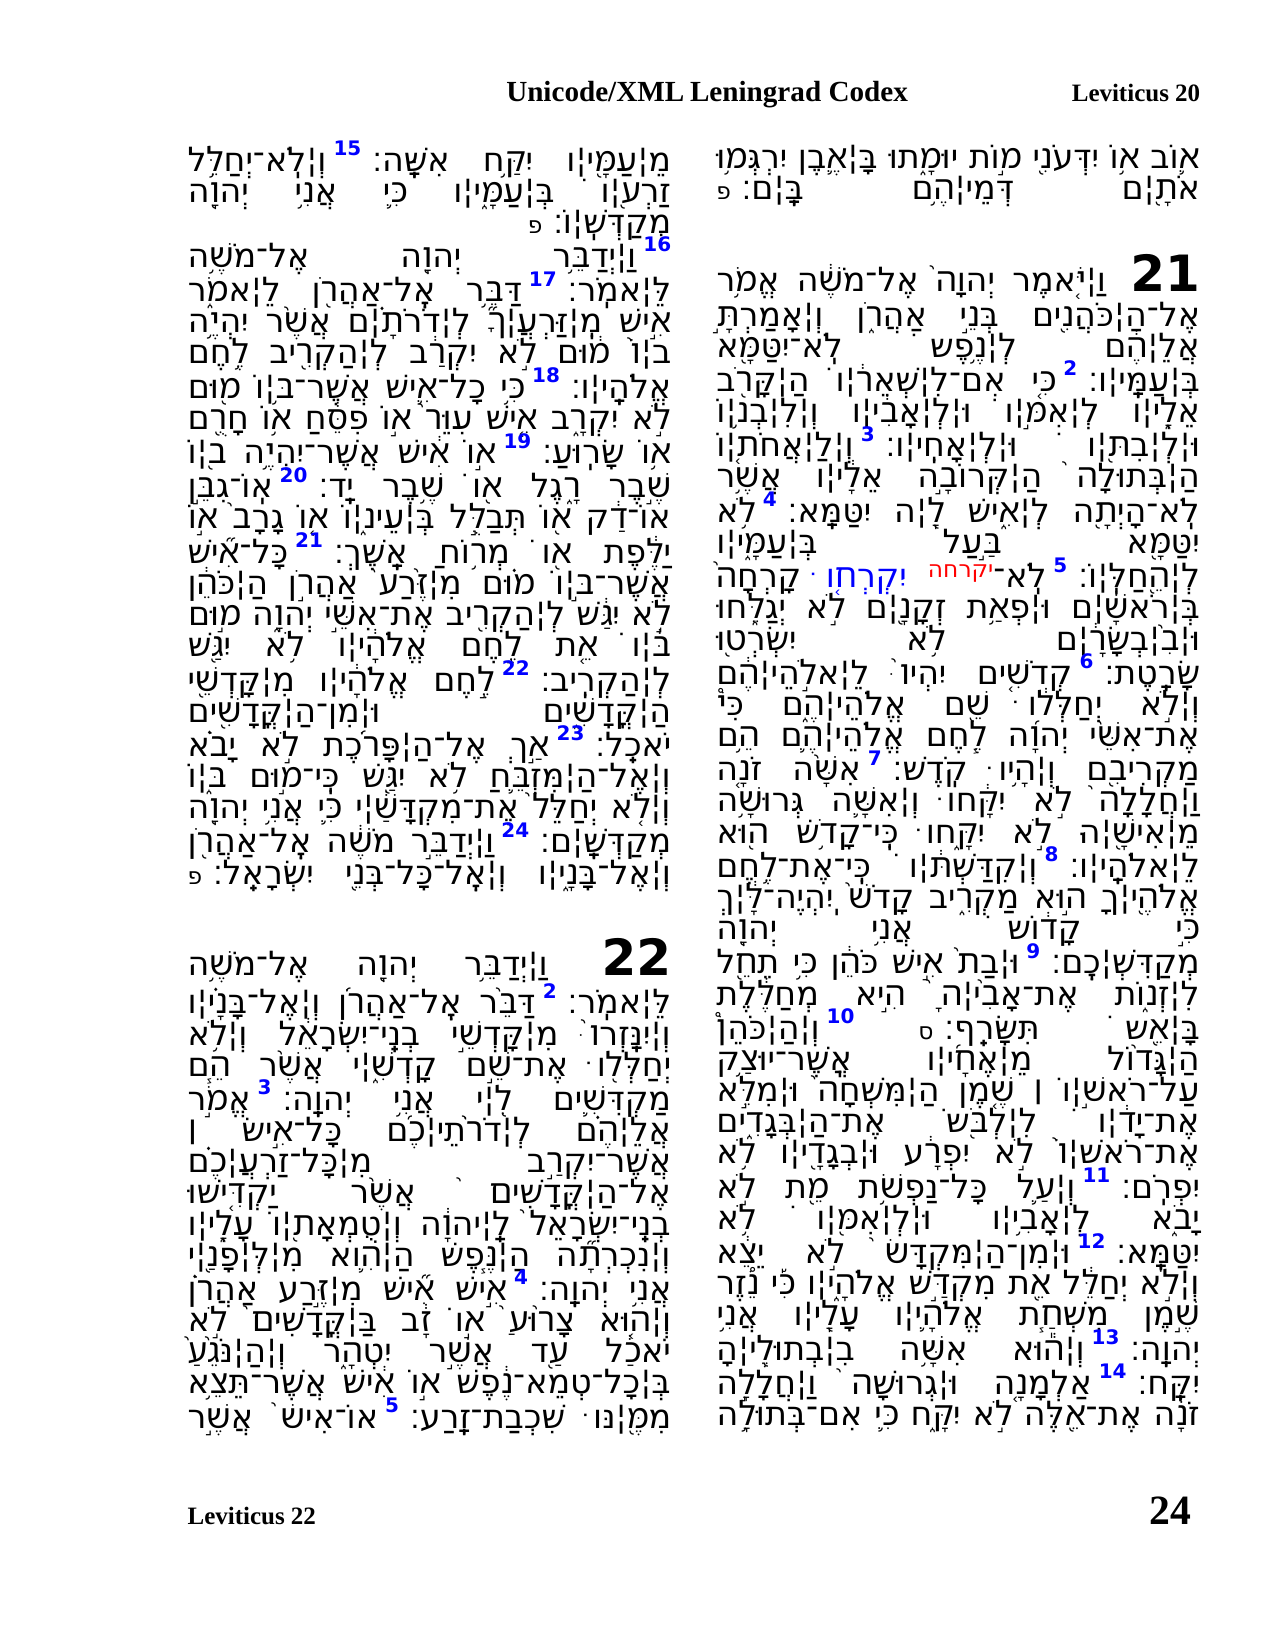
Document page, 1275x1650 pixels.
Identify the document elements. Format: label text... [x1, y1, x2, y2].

text 22 וַ¦יְדַבֵּ֥ר יְהוָ֖ה אֶל־מֹשֶׁ֥ה לֵּ¦אמֹֽר׃ 2 דַּבֵּ֨ר אֶֽל־אַהֲרֹ֜ן וְ¦אֶל־בָּנָ֗י¦ו וְ¦יִנָּֽזְרוּ֙ מִ¦קָּדְשֵׁ֣י בְנֵֽי־יִשְׂרָאֵ֔ל וְ¦לֹ֥א יְחַלְּל֖וּ אֶת־שֵׁ֣ם קָדְשִׁ֑¦י אֲשֶׁ֨ר הֵ֧ם מַקְדִּשִׁ֛ים לִ֖¦י אֲנִ֥י יְהוָֽה׃ 3 אֱמֹ֣ר אֲלֵ¦הֶ֗ם לְ¦דֹרֹ֨תֵי¦כֶ֜ם כָּל־אִ֣ישׁ ׀ אֲשֶׁר־יִקְרַ֣ב מִ¦כָּל־זַרְעֲ¦כֶ֗ם אֶל־הַ¦קֳּדָשִׁים֙ אֲשֶׁ֨ר יַקְדִּ֤ישׁוּ בְנֵֽי־יִשְׂרָאֵל֙ לַֽ¦יהוָ֔ה וְ¦טֻמְאָת֖¦וֹ עָלָ֑י¦ו וְ¦נִכְרְתָ֞ה הַ¦נֶּ֧פֶשׁ הַ¦הִ֛וא מִ¦לְּ¦פָנַ֖¦י אֲנִ֥י יְהוָֽה׃ 4 אִ֣ישׁ אִ֞ישׁ מִ¦זֶּ֣רַע אַהֲרֹ֗ן וְ¦ה֤וּא צָר֙וּעַ֙ א֣וֹ זָ֔ב בַּ¦קֳּדָשִׁים֙ לֹ֣א יֹאכַ֔ל עַ֖ד אֲשֶׁ֣ר יִטְהָ֑ר וְ¦הַ¦נֹּגֵ֙עַ֙ בְּ¦כָל־טְמֵא־נֶ֔פֶשׁ א֣וֹ אִ֔ישׁ אֲשֶׁר־תֵּצֵ֥א מִמֶּ֖¦נּוּ שִׁכְבַת־זָֽרַע׃ 5 אוֹ־אִישׁ֙ אֲשֶׁ֣ר יִגַּ֔ע בְּ¦כָל־שֶׁ֖רֶץ אֲשֶׁ֣ר יִטְמָא־ל֑¦וֹ א֤וֹ בְ¦אָדָם֙ אֲשֶׁ֣ר יִטְמָא־ל֔¦וֹ לְ¦כֹ֖ל טֻמְאָתֽ¦וֹ׃ 6 נֶ֚פֶשׁ אֲשֶׁ֣ר תִּגַּע־בּ֔¦וֹ וְ¦טָמְאָ֖ה עַד־הָ¦עָ֑רֶב וְ¦לֹ֤א יֹאכַל֙ מִן־הַ¦קֳּדָשִׁ֔ים כִּ֛י אִם־רָחַ֥ץ בְּשָׂר֖¦וֹ בַּ¦מָּֽיִם׃ 7 וּ¦בָ֥א הַ¦שֶּׁ֖מֶשׁ וְ¦טָהֵ֑ר וְ¦אַחַר֙ יֹאכַ֣ל מִן־הַ¦קֳּדָשִׁ֔ים כִּ֥י לַחְמ֖¦וֹ הֽוּא׃ 8 נְבֵלָ֧ה וּ¦טְרֵפָ֛ה לֹ֥א יֹאכַ֖ל לְ¦טָמְאָה־בָ֑¦הּ אֲנִ֖י יְהוָֽה׃ 9 וְ¦שָׁמְר֣וּ אֶת־מִשְׁמַרְתִּ֗¦י וְ¦לֹֽא־יִשְׂא֤וּ עָלָי¦ו֙ חֵ֔טְא וּ¦מֵ֥תוּ ב֖¦וֹ כִּ֣י יְחַלְּלֻ֑¦הוּ אֲנִ֥י יְהוָ֖ה מְקַדְּשָֽׁ¦ם׃ 10 וְ¦כָל־זָ֖ר לֹא־יֹ֣אכַל קֹ֑דֶשׁ תּוֹשַׁ֥ב כֹּהֵ֛ן וְ¦שָׂכִ֖יר לֹא־יֹ֥אכַל קֹֽדֶשׁ׃ 11 וְ¦כֹהֵ֗ן כִּֽי־יִקְנֶ֥ה נֶ֙פֶשׁ֙ קִנְיַ֣ן כַּסְפּ֔¦וֹ ה֖וּא יֹ֣אכַל בּ֑¦וֹ וִ¦ילִ֣יד בֵּית֔¦וֹ הֵ֖ם יֹאכְל֥וּ בְ¦לַחְמֽ¦וֹ׃ 12 וּ¦בַת־כֹּהֵ֔ן כִּ֥י תִהְיֶ֖ה לְ¦אִ֣ישׁ זָ֑ר הִ֕וא בִּ¦תְרוּמַ֥ת הַ¦קֳּדָשִׁ֖ים לֹ֥א תֹאכֵֽל׃ 13 וּ¦בַת־כֹּהֵן֩ כִּ֨י תִהְיֶ֜ה אַלְמָנָ֣ה וּ¦גְרוּשָׁ֗ה וְ¦זֶרַע֮ אֵ֣ין לָ¦הּ֒ וְ¦שָׁבָ֞ה אֶל־בֵּ֤ית אָבִ֙י¦הָ֙ כִּ¦נְעוּרֶ֔י¦הָ מִ¦לֶּ֥חֶם אָבִ֖י¦הָ תֹּאכֵ֑ל וְ¦כָל־זָ֖ר לֹא־יֹ֥אכַל בּֽ¦וֹ׃ ס 14 וְ¦אִ֕ישׁ כִּֽי־יֹאכַ֥ל קֹ֖דֶשׁ בִּ¦שְׁגָגָ֑ה וְ¦יָסַ֤ף חֲמִֽשִׁית¦וֹ֙ עָלָ֔י¦ו וְ¦נָתַ֥ן לַ¦כֹּהֵ֖ן אֶת־הַ¦קֹּֽדֶשׁ׃ 15 וְ¦לֹ֣א יְחַלְּל֔וּ אֶת־קָדְשֵׁ֖י בְּנֵ֣י יִשְׂרָאֵ֑ל אֵ֥ת אֲשֶׁר־יָרִ֖ימוּ לַ¦יהוָֽה׃ 16 וְ¦הִשִּׂ֤יאוּ אוֹתָ¦ם֙ עֲוֺ֣ן אַשְׁמָ֔ה בְּ¦אָכְלָ֖¦ם אֶת־קָדְשֵׁי¦הֶ֑ם כִּ֛י אֲנִ֥י יְהוָ֖ה מְקַדְּשָֽׁ¦ם׃ פ 17 וַ¦יְדַבֵּ֥ר יְהוָ֖ה אֶל־מֹשֶׁ֥ה לֵּ¦אמֹֽר׃ 18 דַּבֵּ֨ר אֶֽל־אַהֲרֹ֜ן וְ¦אֶל־בָּנָ֗י¦ו וְ¦אֶל֙ כָּל־בְּנֵ֣י יִשְׂרָאֵ֔ל וְ¦אָמַרְתָּ֖ אֲלֵ¦הֶ֑ם אִ֣ישׁ אִישׁ֩ מִ¦בֵּ֨ית יִשְׂרָאֵ֜ל וּ¦מִן־הַ¦גֵּ֣ר בְּ¦יִשְׂרָאֵ֗ל אֲשֶׁ֨ר יַקְרִ֤יב קָרְבָּנ¦וֹ֙ לְ¦כָל־נִדְרֵי¦הֶם֙ וּ¦לְ¦כָל־נִדְבוֹתָ֔¦ם אֲשֶׁר־יַקְרִ֥יבוּ לַ¦יהוָ֖ה לְ¦עֹלָֽה׃ 19 לִֽ¦רְצֹנְ¦כֶ֑ם תָּמִ֣ים זָכָ֔ר בַּ¦בָּקָ֕ר בַּ¦כְּשָׂבִ֖ים וּ¦בָֽ¦עִזִּֽים׃ 20 כֹּ֛ל אֲשֶׁר־בּ֥¦וֹ מ֖וּם לֹ֣א תַקְרִ֑יבוּ כִּי־לֹ֥א לְ¦רָצ֖וֹן יִהְיֶ֥ה לָ¦כֶֽם׃ 21 וְ¦אִ֗ישׁ כִּֽי־יַקְרִ֤יב זֶֽבַח־שְׁלָמִים֙ לַ¦יהוָ֔ה לְ¦פַלֵּא־נֶ֙דֶר֙ א֣וֹ לִ¦נְדָבָ֔ה בַּ¦בָּקָ֖ר א֣וֹ בַ¦צֹּ֑אן תָּמִ֤ים יִֽהְיֶה֙ לְ¦רָצ֔וֹן כָּל־מ֖וּם לֹ֥א יִהְיֶה־בּֽ¦וֹ׃ 22 עַוֶּרֶת֩ א֨וֹ שָׁב֜וּר אוֹ־חָר֣וּץ אֽוֹ־יַבֶּ֗לֶת א֤וֹ גָרָב֙ א֣וֹ יַלֶּ֔פֶת לֹא־תַקְרִ֥יבוּ אֵ֖לֶּה לַ¦יהוָ֑ה וְ¦אִשֶּׁ֗ה לֹא־תִתְּנ֥וּ מֵ¦הֶ֛ם עַל־הַ¦מִּזְבֵּ֖חַ לַ¦יהוָֽה׃ 23 וְ¦שׁ֥וֹר וָ¦שֶׂ֖ה שָׂר֣וּעַ וְ¦קָל֑וּט נְדָבָה֙ תַּעֲשֶׂ֣ה אֹת֔¦וֹ וּ¦לְ¦נֵ֖דֶר לֹ֥א יֵרָצֶֽה׃ 24 וּ¦מָע֤וּךְ וְ¦כָתוּת֙ וְ¦נָת֣וּק וְ¦כָר֔וּת לֹ֥א תַקְרִ֖יבוּ לַֽ¦יהוָ֑ה וּֽ¦בְ¦אַרְצְ¦כֶ֖ם לֹ֥א תַעֲשֽׂוּ׃ 25 וּ¦מִ¦יַּ֣ד בֶּן־נֵכָ֗ר לֹ֥א תַקְרִ֛יבוּ אֶת־לֶ֥חֶם אֱלֹהֵי¦כֶ֖ם מִ¦כָּל־אֵ֑לֶּה כִּ֣י מָשְׁחָתָ֤¦ם בָּ¦הֶם֙ מ֣וּם בָּ֔¦ם לֹ֥א יֵרָצ֖וּ לָ¦כֶֽם׃ פ 26 וַ¦יְדַבֵּ֥ר יְהוָ֖ה אֶל־מֹשֶׁ֥ה לֵּ¦אמֹֽר׃ 27 שׁ֣וֹר אוֹ־כֶ֤שֶׂב אוֹ־עֵז֙ כִּ֣י יִוָּלֵ֔ד וְ¦הָיָ֛ה שִׁבְעַ֥ת יָמִ֖ים תַּ֣חַת אִמּ֑¦וֹ וּ¦מִ¦יּ֤וֹם הַ¦שְּׁמִינִי֙ וָ¦הָ֔לְאָה יֵרָצֶ֕ה לְ¦קָרְבַּ֥ן אִשֶּׁ֖ה לַ¦יהוָֽה׃ 28 וְ¦שׁ֖וֹר אוֹ־שֶׂ֑ה אֹת֣¦וֹ וְ¦אֶת־בְּנ֔¦וֹ לֹ֥א תִשְׁחֲט֖וּ בְּ¦י֥וֹם אֶחָֽד׃ 29 וְ¦כִֽי־תִזְבְּח֥וּ זֶֽבַח־תּוֹדָ֖ה לַ¦יהוָ֑ה לִֽ¦רְצֹנְ¦כֶ֖ם תִּזְבָּֽחוּ׃ 30 בַּ¦יּ֤וֹם הַ¦הוּא֙ יֵאָכֵ֔ל לֹֽא־תוֹתִ֥ירוּ מִמֶּ֖¦נּוּ עַד־בֹּ֑קֶר אֲנִ֖י יְהוָֽה׃ 31 וּ¦שְׁמַרְתֶּם֙ מִצְוֺתַ֔¦י וַ¦עֲשִׂיתֶ֖ם אֹתָ֑¦ם אֲנִ֖י יְהוָֽה׃ 32 וְ¦לֹ֤א תְחַלְּלוּ֙ אֶת־שֵׁ֣ם קָדְשִׁ֔¦י וְ¦נִ֨קְדַּשְׁתִּ֔י בְּ¦ת֖וֹךְ בְּנֵ֣י יִשְׂרָאֵ֑ל אֲנִ֥י יְהוָ֖ה מְקַדִּשְׁ¦כֶֽם׃ 33 הַ¦מּוֹצִ֤יא אֶתְ¦כֶם֙ מֵ¦אֶ֣רֶץ מִצְרַ֔יִם לִ¦הְי֥וֹת לָ¦כֶ֖ם לֵ¦אלֹהִ֑ים אֲנִ֖י יְהוָֽה׃ פ [187, 929, 671, 1436]
text 21 וַ¦יֹּ֤אמֶר יְהוָה֙ אֶל־מֹשֶׁ֔ה אֱמֹ֥ר אֶל־הַ¦כֹּהֲנִ֖ים בְּנֵ֣י אַהֲרֹ֑ן וְ¦אָמַרְתָּ֣ אֲלֵ¦הֶ֔ם לְ¦נֶ֥פֶשׁ לֹֽא־יִטַּמָּ֖א בְּ¦עַמָּֽי¦ו׃ 2 כִּ֚י אִם־לִ¦שְׁאֵר֔¦וֹ הַ¦קָּרֹ֖ב אֵלָ֑י¦ו לְ¦אִמּ֣¦וֹ וּ¦לְ¦אָבִ֔י¦ו וְ¦לִ¦בְנ֥¦וֹ וּ¦לְ¦בִתּ֖¦וֹ וּ¦לְ¦אָחִֽי¦ו׃ 3 וְ¦לַ¦אֲחֹת֤¦וֹ הַ¦בְּתוּלָה֙ הַ¦קְּרוֹבָ֣ה אֵלָ֔י¦ו אֲשֶׁ֥ר לֹֽא־הָיְתָ֖ה לְ¦אִ֑ישׁ לָ֖¦הּ יִטַּמָּֽא׃ 4 לֹ֥א יִטַּמָּ֖א בַּ֣עַל בְּ¦עַמָּ֑י¦ו לְ¦הֵ֖חַלּֽ¦וֹ׃ 5 לֹֽא־יקרחה יִקְרְח֤וּ קָרְחָה֙ בְּ¦רֹאשָׁ֔¦ם וּ¦פְאַ֥ת זְקָנָ֖¦ם לֹ֣א יְגַלֵּ֑חוּ וּ¦בִ֨¦בְשָׂרָ֔¦ם לֹ֥א יִשְׂרְט֖וּ שָׂרָֽטֶת׃ 6 קְדֹשִׁ֤ים יִהְיוּ֙ לֵ¦אלֹ֣הֵי¦הֶ֔ם וְ¦לֹ֣א יְחַלְּל֔וּ שֵׁ֖ם אֱלֹהֵי¦הֶ֑ם כִּי֩ אֶת־אִשֵּׁ֨י יְהוָ֜ה לֶ֧חֶם אֱלֹהֵי¦הֶ֛ם הֵ֥ם מַקְרִיבִ֖ם וְ¦הָ֥יוּ קֹֽדֶשׁ׃ 7 אִשָּׁ֨ה זֹנָ֤ה וַ¦חֲלָלָה֙ לֹ֣א יִקָּ֔חוּ וְ¦אִשָּׁ֛ה גְּרוּשָׁ֥ה מֵ¦אִישָׁ֖¦הּ לֹ֣א יִקָּ֑חוּ כִּֽי־קָדֹ֥שׁ ה֖וּא לֵ¦אלֹהָֽי¦ו׃ 8 וְ¦קִדַּשְׁתּ֔¦וֹ כִּֽי־אֶת־לֶ֥חֶם אֱלֹהֶ֖י¦ךָ ה֣וּא מַקְרִ֑יב קָדֹשׁ֙ יִֽהְיֶה־לָּ֔¦ךְ כִּ֣י קָד֔וֹשׁ אֲנִ֥י יְהוָ֖ה מְקַדִּשְׁ¦כֶֽם׃ 9 וּ¦בַת֙ אִ֣ישׁ כֹּהֵ֔ן כִּ֥י תֵחֵ֖ל לִ¦זְנ֑וֹת אֶת־אָבִ֙י¦הָ֙ הִ֣יא מְחַלֶּ֔לֶת בָּ¦אֵ֖שׁ תִּשָּׂרֵֽף׃ ס 10 וְ¦הַ¦כֹּהֵן֩ הַ¦גָּד֨וֹל מֵ¦אֶחָ֜י¦ו אֲ‍ֽשֶׁר־יוּצַ֥ק עַל־רֹאשׁ֣¦וֹ ׀ שֶׁ֤מֶן הַ¦מִּשְׁחָה֙ וּ¦מִלֵּ֣א אֶת־יָד֔¦וֹ לִ¦לְבֹּ֖שׁ אֶת־הַ¦בְּגָדִ֑ים אֶת־רֹאשׁ¦וֹ֙ לֹ֣א יִפְרָ֔ע וּ¦בְגָדָ֖י¦ו לֹ֥א יִפְרֹֽם׃ 11 וְ¦עַ֛ל כָּל־נַפְשֹׁ֥ת מֵ֖ת לֹ֣א יָבֹ֑א לְ¦אָבִ֥י¦ו וּ¦לְ¦אִמּ֖¦וֹ לֹ֥א יִטַּמָּֽא׃ 12 וּ¦מִן־הַ¦מִּקְדָּשׁ֙ לֹ֣א יֵצֵ֔א וְ¦לֹ֣א יְחַלֵּ֔ל אֵ֖ת מִקְדַּ֣שׁ אֱלֹהָ֑י¦ו כִּ֡י נֵ֠זֶר שֶׁ֣מֶן מִשְׁחַ֧ת אֱלֹהָ֛י¦ו עָלָ֖י¦ו אֲנִ֥י יְהוָֽה׃ 13 וְ¦ה֕וּא אִשָּׁ֥ה בִ¦בְתוּלֶ֖י¦הָ יִקָּֽח׃ 14 אַלְמָנָ֤ה וּ¦גְרוּשָׁה֙ וַ¦חֲלָלָ֣ה זֹנָ֔ה אֶת־אֵ֖לֶּה לֹ֣א יִקָּ֑ח כִּ֛י אִם־בְּתוּלָ֥ה מֵ¦עַמָּ֖י¦ו יִקַּ֥ח אִשָּֽׁה׃ 15 וְ¦לֹֽא־יְחַלֵּ֥ל זַרְע֖¦וֹ בְּ¦עַמָּ֑י¦ו כִּ֛י אֲנִ֥י יְהוָ֖ה מְקַדְּשֽׁ¦וֹ׃ פ 16 וַ¦יְדַבֵּ֥ר יְהוָ֖ה אֶל־מֹשֶׁ֥ה לֵּ¦אמֹֽר׃ 17 דַּבֵּ֥ר אֶֽל־אַהֲרֹ֖ן לֵ¦אמֹ֑ר אִ֣ישׁ מִֽ¦זַּרְעֲ¦ךָ֞ לְ¦דֹרֹתָ֗¦ם אֲשֶׁ֨ר יִהְיֶ֥ה ב¦וֹ֙ מ֔וּם לֹ֣א יִקְרַ֔ב לְ¦הַקְרִ֖יב לֶ֥חֶם אֱלֹהָֽי¦ו׃ 18 כִּ֥י כָל־אִ֛ישׁ אֲשֶׁר־בּ֥¦וֹ מ֖וּם לֹ֣א יִקְרָ֑ב אִ֤ישׁ עִוֵּר֙ א֣וֹ פִסֵּ֔חַ א֥וֹ חָרֻ֖ם א֥וֹ שָׂרֽוּעַ׃ 19 א֣וֹ אִ֔ישׁ אֲשֶׁר־יִהְיֶ֥ה ב֖¦וֹ שֶׁ֣בֶר רָ֑גֶל א֖וֹ שֶׁ֥בֶר יָֽד׃ 20 אֽוֹ־גִבֵּ֣ן אוֹ־דַ֔ק א֖וֹ תְּבַלֻּ֣ל בְּ¦עֵינ֑¦וֹ א֤וֹ גָרָב֙ א֣וֹ יַלֶּ֔פֶת א֖וֹ מְר֥וֹחַ אָֽשֶׁךְ׃ 21 כָּל־אִ֞ישׁ אֲשֶׁר־בּ֣¦וֹ מ֗וּם מִ¦זֶּ֙רַע֙ אַהֲרֹ֣ן הַ¦כֹּהֵ֔ן לֹ֣א יִגַּ֔שׁ לְ¦הַקְרִ֖יב אֶת־אִשֵּׁ֣י יְהוָ֑ה מ֣וּם בּ֔¦וֹ אֵ֚ת לֶ֣חֶם אֱלֹהָ֔י¦ו לֹ֥א יִגַּ֖שׁ לְ¦הַקְרִֽיב׃ 22 לֶ֣חֶם אֱלֹהָ֔י¦ו מִ¦קָּדְשֵׁ֖י הַ¦קֳּדָשִׁ֑ים וּ¦מִן־הַ¦קֳּדָשִׁ֖ים יֹאכֵֽל׃ 23 אַ֣ךְ אֶל־הַ¦פָּרֹ֜כֶת לֹ֣א יָבֹ֗א וְ¦אֶל־הַ¦מִּזְבֵּ֛חַ לֹ֥א יִגַּ֖שׁ כִּֽי־מ֣וּם בּ֑¦וֹ וְ¦לֹ֤א יְחַלֵּל֙ אֶת־מִקְדָּשַׁ֔¦י כִּ֛י אֲנִ֥י יְהוָ֖ה מְקַדְּשָֽׁ¦ם׃ 24 וַ¦יְדַבֵּ֣ר מֹשֶׁ֔ה אֶֽל־אַהֲרֹ֖ן וְ¦אֶל־בָּנָ֑י¦ו וְ¦אֶֽל־כָּל־בְּנֵ֖י יִשְׂרָאֵֽל׃ פ [716, 244, 1200, 1433]
text 21 וַ¦יֹּ֤אמֶר יְהוָה֙ אֶל־מֹשֶׁ֔ה אֱמֹ֥ר אֶל־הַ¦כֹּהֲנִ֖ים בְּנֵ֣י אַהֲרֹ֑ן וְ¦אָמַרְתָּ֣ אֲלֵ¦הֶ֔ם לְ¦נֶ֥פֶשׁ לֹֽא־יִטַּמָּ֖א בְּ¦עַמָּֽי¦ו׃ 2 כִּ֚י אִם־לִ¦שְׁאֵר֔¦וֹ הַ¦קָּרֹ֖ב אֵלָ֑י¦ו לְ¦אִמּ֣¦וֹ וּ¦לְ¦אָבִ֔י¦ו וְ¦לִ¦בְנ֥¦וֹ וּ¦לְ¦בִתּ֖¦וֹ וּ¦לְ¦אָחִֽי¦ו׃ 3 וְ¦לַ¦אֲחֹת֤¦וֹ הַ¦בְּתוּלָה֙ הַ¦קְּרוֹבָ֣ה אֵלָ֔י¦ו אֲשֶׁ֥ר לֹֽא־הָיְתָ֖ה לְ¦אִ֑ישׁ לָ֖¦הּ יִטַּמָּֽא׃ 4 לֹ֥א יִטַּמָּ֖א בַּ֣עַל בְּ¦עַמָּ֑י¦ו לְ¦הֵ֖חַלּֽ¦וֹ׃ 5 לֹֽא־יקרחה יִקְרְח֤וּ קָרְחָה֙ בְּ¦רֹאשָׁ֔¦ם וּ¦פְאַ֥ת זְקָנָ֖¦ם לֹ֣א יְגַלֵּ֑חוּ וּ¦בִ֨¦בְשָׂרָ֔¦ם לֹ֥א יִשְׂרְט֖וּ שָׂרָֽטֶת׃ 6 קְדֹשִׁ֤ים יִהְיוּ֙ לֵ¦אלֹ֣הֵי¦הֶ֔ם וְ¦לֹ֣א יְחַלְּל֔וּ שֵׁ֖ם אֱלֹהֵי¦הֶ֑ם כִּי֩ אֶת־אִשֵּׁ֨י יְהוָ֜ה לֶ֧חֶם אֱלֹהֵי¦הֶ֛ם הֵ֥ם מַקְרִיבִ֖ם וְ¦הָ֥יוּ קֹֽדֶשׁ׃ 7 אִשָּׁ֨ה זֹנָ֤ה וַ¦חֲלָלָה֙ לֹ֣א יִקָּ֔חוּ וְ¦אִשָּׁ֛ה גְּרוּשָׁ֥ה מֵ¦אִישָׁ֖¦הּ לֹ֣א יִקָּ֑חוּ כִּֽי־קָדֹ֥שׁ ה֖וּא לֵ¦אלֹהָֽי¦ו׃ 8 וְ¦קִדַּשְׁתּ֔¦וֹ כִּֽי־אֶת־לֶ֥חֶם אֱלֹהֶ֖י¦ךָ ה֣וּא מַקְרִ֑יב קָדֹשׁ֙ יִֽהְיֶה־לָּ֔¦ךְ כִּ֣י קָד֔וֹשׁ אֲנִ֥י יְהוָ֖ה מְקַדִּשְׁ¦כֶֽם׃ 9 וּ¦בַת֙ אִ֣ישׁ כֹּהֵ֔ן כִּ֥י תֵחֵ֖ל לִ¦זְנ֑וֹת אֶת־אָבִ֙י¦הָ֙ הִ֣יא מְחַלֶּ֔לֶת בָּ¦אֵ֖שׁ תִּשָּׂרֵֽף׃ ס 10 וְ¦הַ¦כֹּהֵן֩ הַ¦גָּד֨וֹל מֵ¦אֶחָ֜י¦ו אֲ‍ֽשֶׁר־יוּצַ֥ק עַל־רֹאשׁ֣¦וֹ ׀ שֶׁ֤מֶן הַ¦מִּשְׁחָה֙ וּ¦מִלֵּ֣א אֶת־יָד֔¦וֹ לִ¦לְבֹּ֖שׁ אֶת־הַ¦בְּגָדִ֑ים אֶת־רֹאשׁ¦וֹ֙ לֹ֣א יִפְרָ֔ע וּ¦בְגָדָ֖י¦ו לֹ֥א יִפְרֹֽם׃ 11 וְ¦עַ֛ל כָּל־נַפְשֹׁ֥ת מֵ֖ת לֹ֣א יָבֹ֑א לְ¦אָבִ֥י¦ו וּ¦לְ¦אִמּ֖¦וֹ לֹ֥א יִטַּמָּֽא׃ 12 וּ¦מִן־הַ¦מִּקְדָּשׁ֙ לֹ֣א יֵצֵ֔א וְ¦לֹ֣א יְחַלֵּ֔ל אֵ֖ת מִקְדַּ֣שׁ אֱלֹהָ֑י¦ו כִּ֡י נֵ֠זֶר שֶׁ֣מֶן מִשְׁחַ֧ת אֱלֹהָ֛י¦ו עָלָ֖י¦ו אֲנִ֥י יְהוָֽה׃ 13 וְ¦ה֕וּא אִשָּׁ֥ה בִ¦בְתוּלֶ֖י¦הָ יִקָּֽח׃ 14 אַלְמָנָ֤ה וּ¦גְרוּשָׁה֙ וַ¦חֲלָלָ֣ה זֹנָ֔ה אֶת־אֵ֖לֶּה לֹ֣א יִקָּ֑ח כִּ֛י אִם־בְּתוּלָ֥ה מֵ¦עַמָּ֖י¦ו יִקַּ֥ח אִשָּֽׁה׃ 15 וְ¦לֹֽא־יְחַלֵּ֥ל זַרְע֖¦וֹ בְּ¦עַמָּ֑י¦ו כִּ֛י אֲנִ֥י יְהוָ֖ה מְקַדְּשֽׁ¦וֹ׃ פ 16 וַ¦יְדַבֵּ֥ר יְהוָ֖ה אֶל־מֹשֶׁ֥ה לֵּ¦אמֹֽר׃ 17 דַּבֵּ֥ר אֶֽל־אַהֲרֹ֖ן לֵ¦אמֹ֑ר אִ֣ישׁ מִֽ¦זַּרְעֲ¦ךָ֞ לְ¦דֹרֹתָ֗¦ם אֲשֶׁ֨ר יִהְיֶ֥ה ב¦וֹ֙ מ֔וּם לֹ֣א יִקְרַ֔ב לְ¦הַקְרִ֖יב לֶ֥חֶם אֱלֹהָֽי¦ו׃ 18 כִּ֥י כָל־אִ֛ישׁ אֲשֶׁר־בּ֥¦וֹ מ֖וּם לֹ֣א יִקְרָ֑ב אִ֤ישׁ עִוֵּר֙ א֣וֹ פִסֵּ֔חַ א֥וֹ חָרֻ֖ם א֥וֹ שָׂרֽוּעַ׃ 19 א֣וֹ אִ֔ישׁ אֲשֶׁר־יִהְיֶ֥ה ב֖¦וֹ שֶׁ֣בֶר רָ֑גֶל א֖וֹ שֶׁ֥בֶר יָֽד׃ 20 אֽוֹ־גִבֵּ֣ן אוֹ־דַ֔ק א֖וֹ תְּבַלֻּ֣ל בְּ¦עֵינ֑¦וֹ א֤וֹ גָרָב֙ א֣וֹ יַלֶּ֔פֶת א֖וֹ מְר֥וֹחַ אָֽשֶׁךְ׃ 21 כָּל־אִ֞ישׁ אֲשֶׁר־בּ֣¦וֹ מ֗וּם מִ¦זֶּ֙רַע֙ אַהֲרֹ֣ן הַ¦כֹּהֵ֔ן לֹ֣א יִגַּ֔שׁ לְ¦הַקְרִ֖יב אֶת־אִשֵּׁ֣י יְהוָ֑ה מ֣וּם בּ֔¦וֹ אֵ֚ת לֶ֣חֶם אֱלֹהָ֔י¦ו לֹ֥א יִגַּ֖שׁ לְ¦הַקְרִֽיב׃ 22 לֶ֣חֶם אֱלֹהָ֔י¦ו מִ¦קָּדְשֵׁ֖י הַ¦קֳּדָשִׁ֑ים וּ¦מִן־הַ¦קֳּדָשִׁ֖ים יֹאכֵֽל׃ 23 אַ֣ךְ אֶל־הַ¦פָּרֹ֜כֶת לֹ֣א יָבֹ֗א וְ¦אֶל־הַ¦מִּזְבֵּ֛חַ לֹ֥א יִגַּ֖שׁ כִּֽי־מ֣וּם בּ֑¦וֹ וְ¦לֹ֤א יְחַלֵּל֙ אֶת־מִקְדָּשַׁ֔¦י כִּ֛י אֲנִ֥י יְהוָ֖ה מְקַדְּשָֽׁ¦ם׃ 24 וַ¦יְדַבֵּ֣ר מֹשֶׁ֔ה אֶֽל־אַהֲרֹ֖ן וְ¦אֶל־בָּנָ֑י¦ו וְ¦אֶֽל־כָּל־בְּנֵ֖י יִשְׂרָאֵֽל׃ פ [187, 137, 671, 914]
